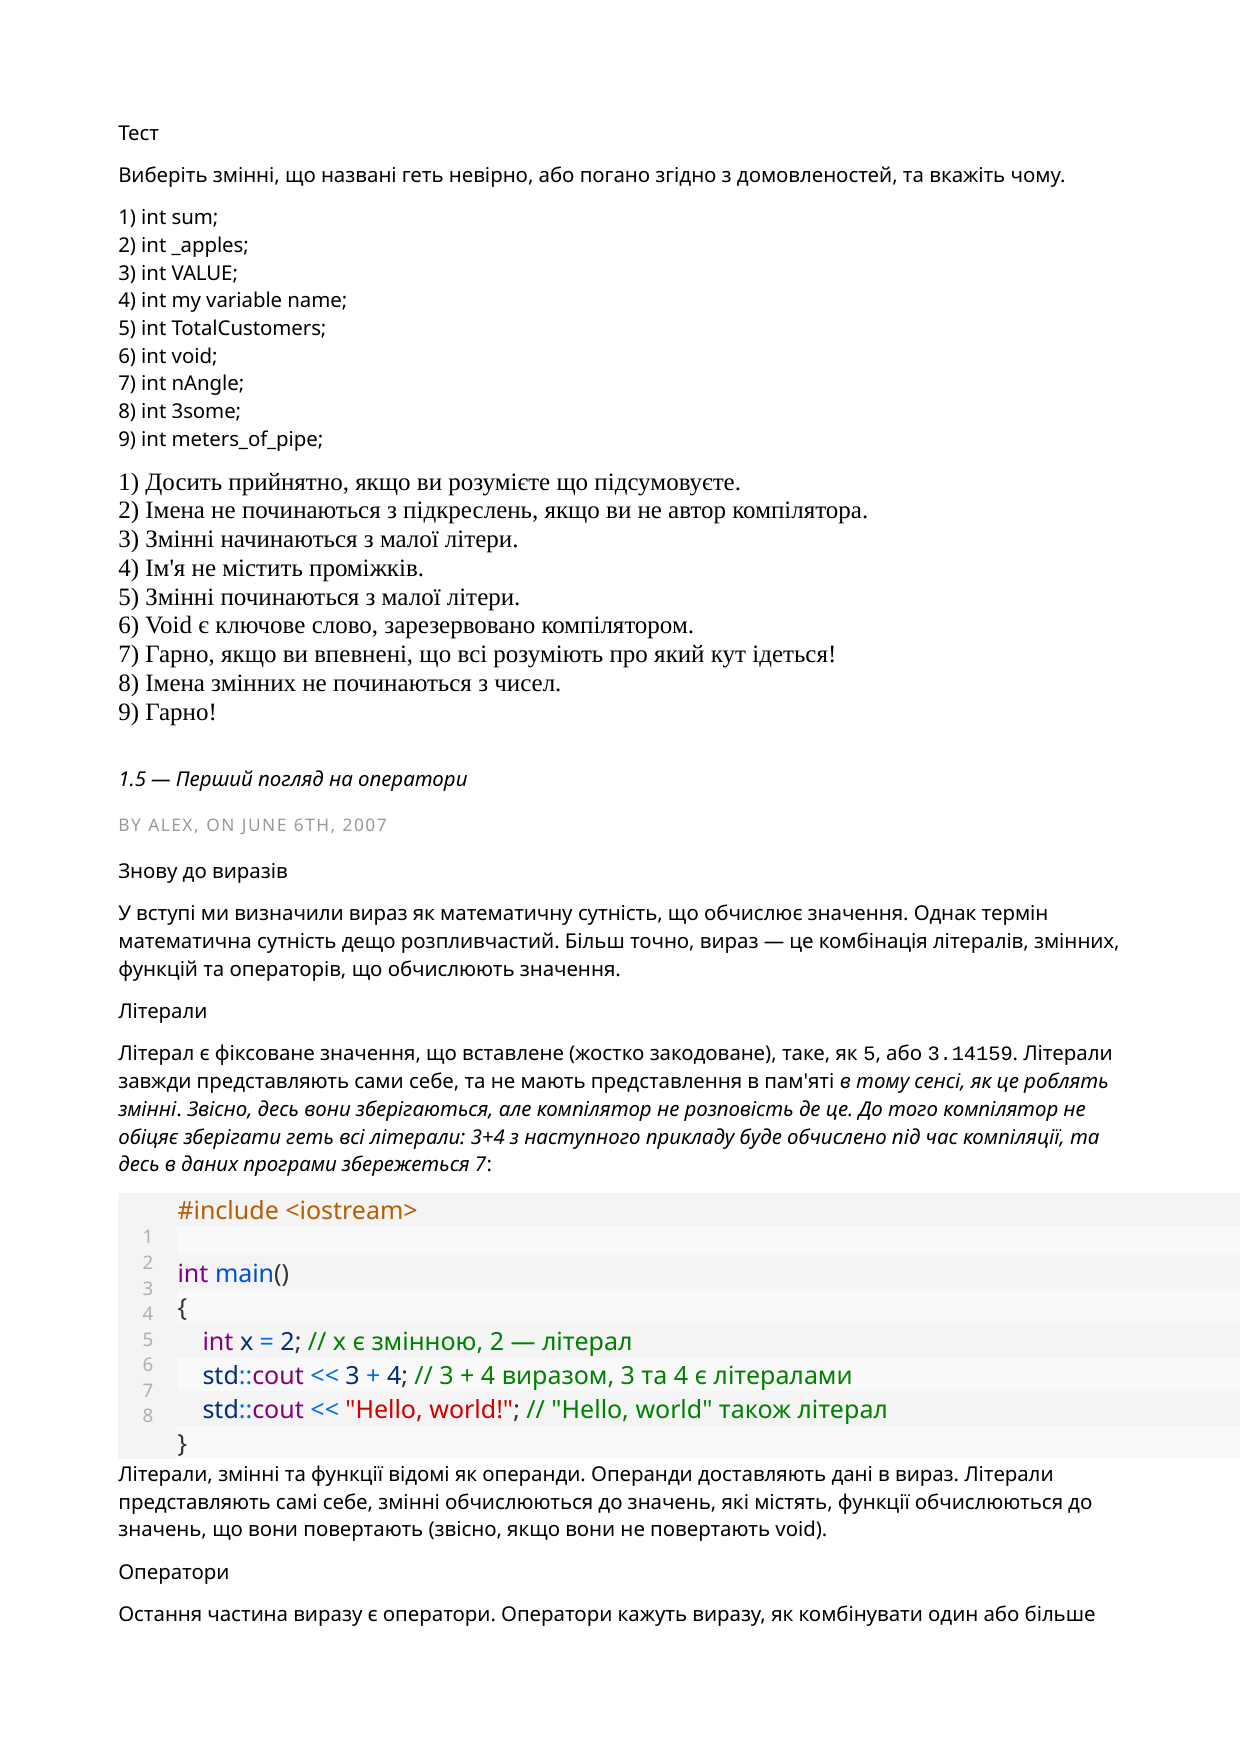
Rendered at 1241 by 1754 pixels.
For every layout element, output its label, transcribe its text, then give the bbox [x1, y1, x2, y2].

text Літерали, змінні та функції відомі як операнди. Операнди доставляють дані в вираз. Літерали представляють самі себе, змінні обчислюються до значень, які містять, функції обчислюються до значень, що вони повертають (звісно, якщо вони не повертають void). [118, 1459, 1122, 1543]
table_header #include <iostream> int main() { int x = 2; // x є змінною, 2 — літерал std::cout << 3 + 4; // 3 + 4 виразом, 3 та 4 є літералами std::cout << "Hello, world!"; // "Hello, world" також літерал } [177, 1193, 1240, 1226]
text Тест [118, 118, 1122, 146]
text Літерали [118, 997, 1122, 1024]
text Літерал є фіксоване значення, що вставлене (жостко закодоване), таке, як 5, або 3.14159. Літерали завжди представляють сами себе, та не мають представлення в пам'яті в тому сенсі, як це роблять змінні. Звісно, десь вони зберігаються, але компілятор не розповість де це. До того компілятор не обіцяє зберігати геть всі літерали: 3+4 з наступного прикладу буде обчислено під час компіляції, та десь в даних програми збережеться 7: [118, 1039, 1122, 1178]
table_header 1 2 3 4 5 6 7 8 [118, 1193, 177, 1459]
subtitle 1.5 — Перший погляд на оператори [118, 765, 1122, 793]
text У вступі ми визначили вираз як математичну сутність, що обчислює значення. Однак термін математична сутність дещо розпливчастий. Більш точно, вираз — це комбінація літералів, змінних, функцій та операторів, що обчислюють значення. [118, 899, 1122, 982]
table_header #include <iostream> int main() { int x = 2; // x є змінною, 2 — літерал std::cout << 3 + 4; // 3 + 4 виразом, 3 та 4 є літералами std::cout << "Hello, world!"; // "Hello, world" також літерал } [177, 1391, 1240, 1426]
text Знову до виразів [118, 857, 1122, 884]
table_header #include <iostream> int main() { int x = 2; // x є змінною, 2 — літерал std::cout << 3 + 4; // 3 + 4 виразом, 3 та 4 є літералами std::cout << "Hello, world!"; // "Hello, world" також літерал } [177, 1323, 1240, 1358]
text 1) int sum; 2) int _apples; 3) int VALUE; 4) int my variable name; 5) int TotalCustomers; 6) int void; 7) int nAngle; 8) int 3some; 9) int meters_of_pipe; [118, 203, 1122, 452]
text Остання частина виразу є оператори. Оператори кажуть виразу, як комбінувати один або більше [118, 1599, 1122, 1627]
text Виберіть змінні, що названі геть невірно, або погано згідно з домовленостей, та вкажіть чому. [118, 160, 1122, 188]
text 1) Досить прийнятно, якщо ви розумієте що підсумовуєте. 2) Імена не починаються з підкреслень, якщо ви не автор компілятора. 3) Змінні начинаються з малої літери. 4) Ім'я не містить проміжків. 5) Змінні починаються з малої літери. 6) Void є ключове слово, зарезервовано компілятором. 7) Гарно, якщо ви впевнені, що всі розуміють про який кут ідеться! 8) Імена змінних не починаються з чисел. 9) Гарно! [118, 467, 1122, 725]
text Оператори [118, 1557, 1122, 1585]
text BY ALEX, ON JUNE 6TH, 2007 [118, 813, 1122, 836]
table_header #include <iostream> int main() { int x = 2; // x є змінною, 2 — літерал std::cout << 3 + 4; // 3 + 4 виразом, 3 та 4 є літералами std::cout << "Hello, world!"; // "Hello, world" також літерал } [177, 1255, 1240, 1289]
